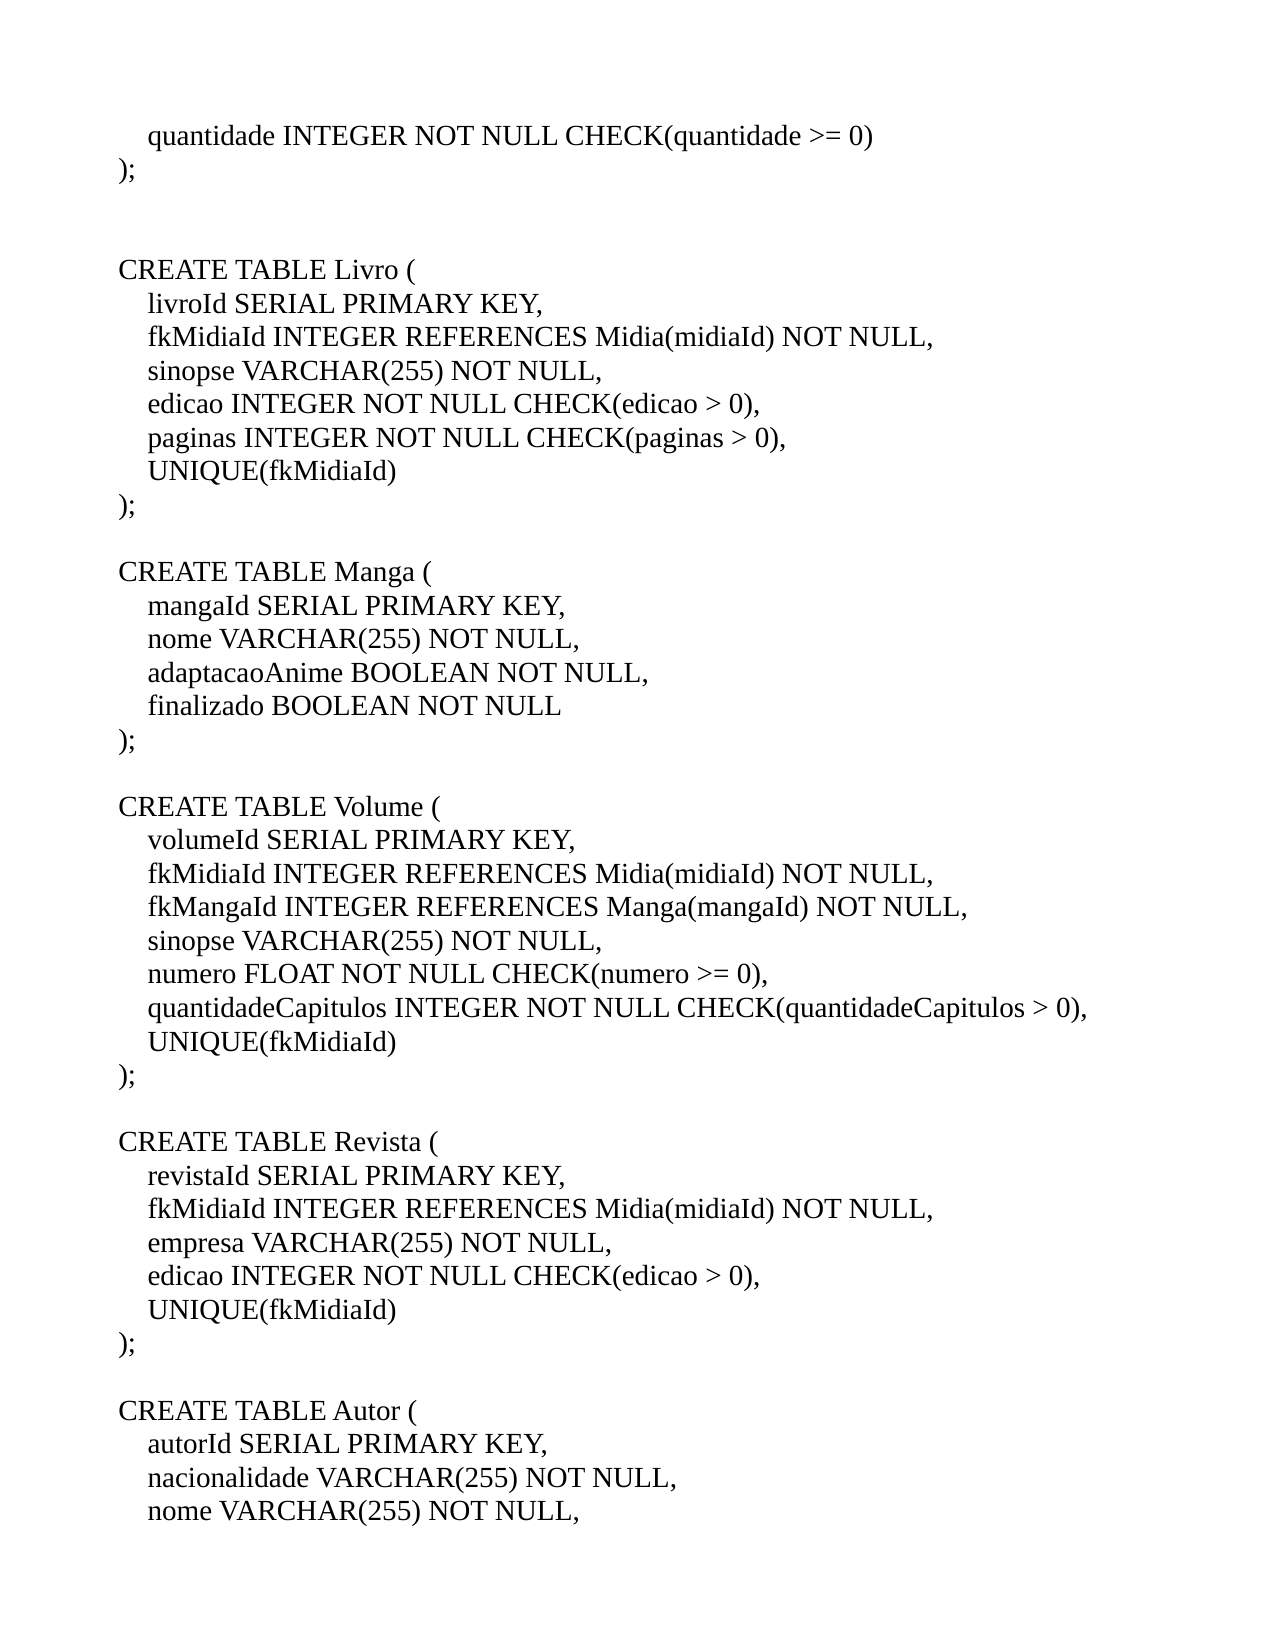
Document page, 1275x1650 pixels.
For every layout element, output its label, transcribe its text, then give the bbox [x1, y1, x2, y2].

text ); [118, 487, 1157, 521]
text paginas INTEGER NOT NULL CHECK(paginas > 0), [118, 420, 1157, 453]
text UNIQUE(fkMidiaId) [118, 1292, 1157, 1326]
text edicao INTEGER NOT NULL CHECK(edicao > 0), [118, 1258, 1157, 1292]
text fkMidiaId INTEGER REFERENCES Midia(midiaId) NOT NULL, [118, 319, 1157, 353]
text volumeId SERIAL PRIMARY KEY, [118, 822, 1157, 856]
text quantidadeCapitulos INTEGER NOT NULL CHECK(quantidadeCapitulos > 0), [118, 990, 1157, 1024]
text nacionalidade VARCHAR(255) NOT NULL, [118, 1460, 1157, 1493]
text empresa VARCHAR(255) NOT NULL, [118, 1225, 1157, 1258]
text finalizado BOOLEAN NOT NULL [118, 688, 1157, 722]
text UNIQUE(fkMidiaId) [118, 453, 1157, 487]
text ); [118, 722, 1157, 755]
text sinopse VARCHAR(255) NOT NULL, [118, 923, 1157, 957]
text autorId SERIAL PRIMARY KEY, [118, 1426, 1157, 1460]
text numero FLOAT NOT NULL CHECK(numero >= 0), [118, 957, 1157, 990]
text CREATE TABLE Manga ( [118, 554, 1157, 588]
text fkMidiaId INTEGER REFERENCES Midia(midiaId) NOT NULL, [118, 1191, 1157, 1225]
text livroId SERIAL PRIMARY KEY, [118, 286, 1157, 319]
text fkMidiaId INTEGER REFERENCES Midia(midiaId) NOT NULL, [118, 856, 1157, 889]
text UNIQUE(fkMidiaId) [118, 1024, 1157, 1057]
text CREATE TABLE Revista ( [118, 1124, 1157, 1158]
text CREATE TABLE Autor ( [118, 1393, 1157, 1426]
text adaptacaoAnime BOOLEAN NOT NULL, [118, 655, 1157, 688]
text edicao INTEGER NOT NULL CHECK(edicao > 0), [118, 386, 1157, 420]
text sinopse VARCHAR(255) NOT NULL, [118, 353, 1157, 386]
text CREATE TABLE Livro ( [118, 252, 1157, 286]
text CREATE TABLE Volume ( [118, 789, 1157, 822]
text nome VARCHAR(255) NOT NULL, [118, 621, 1157, 655]
text ); [118, 1326, 1157, 1359]
text ); [118, 152, 1157, 185]
text fkMangaId INTEGER REFERENCES Manga(mangaId) NOT NULL, [118, 889, 1157, 923]
text quantidade INTEGER NOT NULL CHECK(quantidade >= 0) [118, 118, 1157, 152]
text revistaId SERIAL PRIMARY KEY, [118, 1158, 1157, 1191]
text ); [118, 1057, 1157, 1091]
text mangaId SERIAL PRIMARY KEY, [118, 588, 1157, 621]
text nome VARCHAR(255) NOT NULL, [118, 1493, 1157, 1527]
